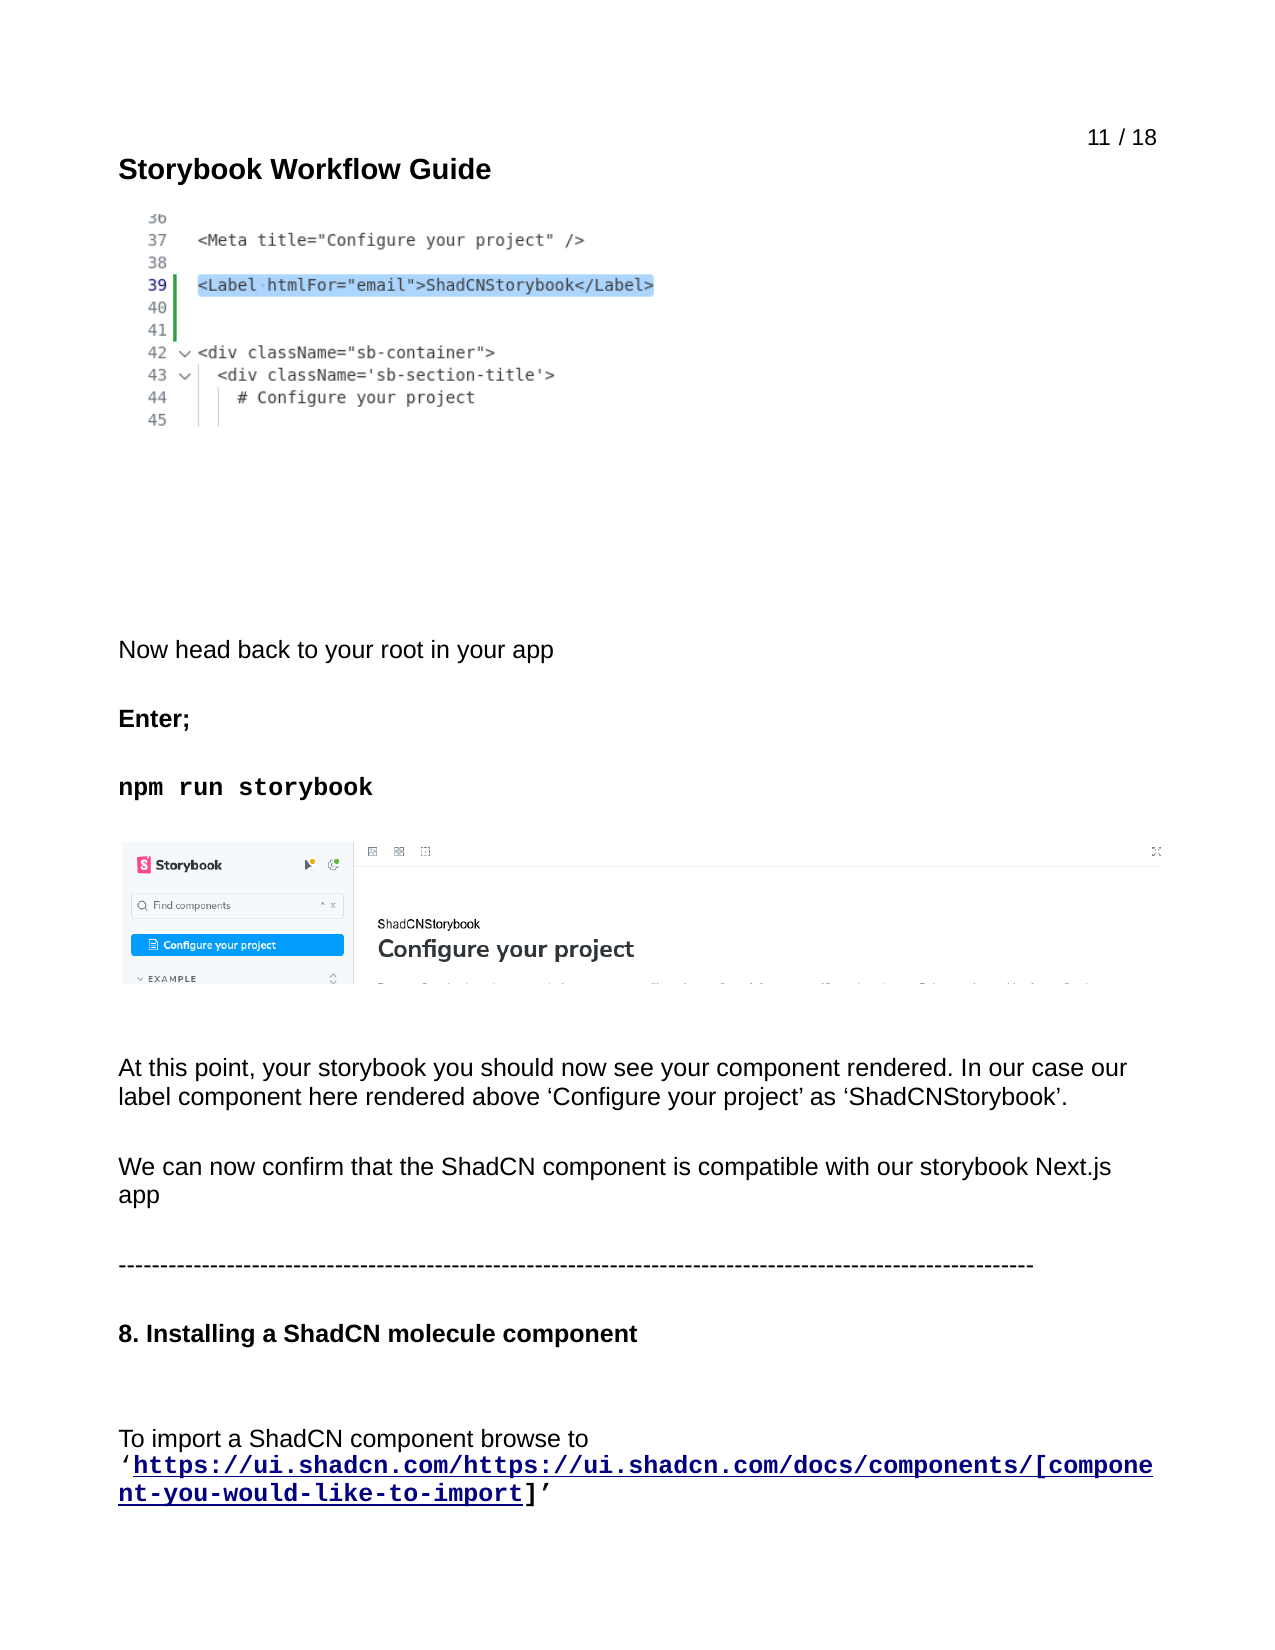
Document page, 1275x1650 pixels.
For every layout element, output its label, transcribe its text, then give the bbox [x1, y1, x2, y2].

text Now head back to your root in your app [118, 635, 1157, 664]
text We can now confirm that the ShadCN component is compatible with our storybook Next.js app [118, 1151, 1157, 1209]
text To import a ShadCN component browse to ‘https://ui.shadcn.com/https://ui.shadcn.com/docs/components/[component-you-would-like-to-import]’ [118, 1424, 1157, 1509]
text -------------------------------------------------------------------------------------------------------------- [118, 1250, 1157, 1278]
text At this point, your storybook you should now see your component rendered. In our case our label component here rendered above ‘Configure your project’ as ‘ShadCNStorybook’. [118, 1053, 1157, 1111]
text Enter; [118, 704, 1157, 733]
picture [118, 214, 1157, 427]
picture [122, 842, 1162, 984]
text 8. Installing a ShadCN molecule component [118, 1319, 1157, 1348]
text npm run storybook [118, 774, 1157, 802]
